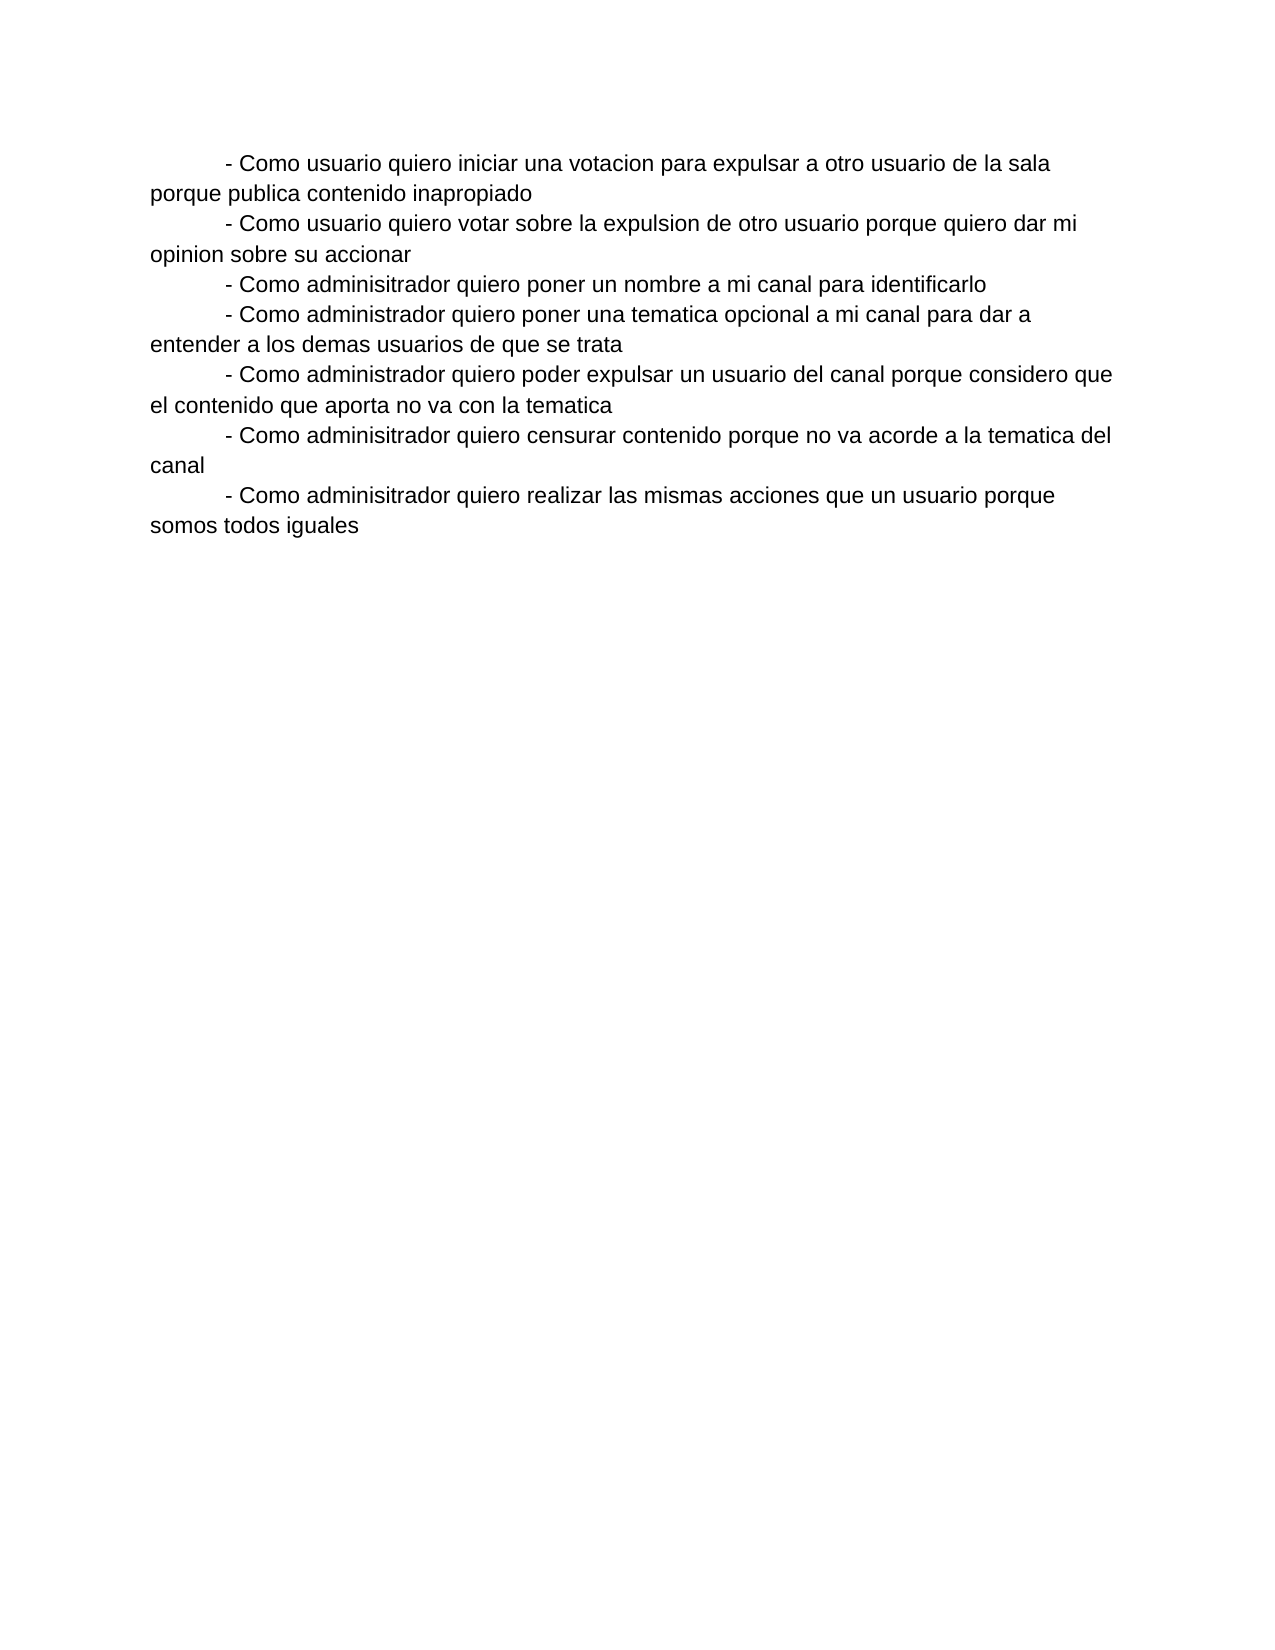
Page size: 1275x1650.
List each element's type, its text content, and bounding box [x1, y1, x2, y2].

text - Como adminisitrador quiero censurar contenido porque no va acorde a la tematica del canal [150, 422, 1125, 478]
text - Como usuario quiero votar sobre la expulsion de otro usuario porque quiero dar mi opinion sobre su accionar [150, 210, 1125, 267]
text - Como usuario quiero iniciar una votacion para expulsar a otro usuario de la sala porque publica contenido inapropiado [150, 150, 1125, 207]
text - Como administrador quiero poner una tematica opcional a mi canal para dar a entender a los demas usuarios de que se trata [150, 301, 1125, 358]
text - Como administrador quiero poder expulsar un usuario del canal porque considero que el contenido que aporta no va con la tematica [150, 361, 1125, 418]
text - Como adminisitrador quiero realizar las mismas acciones que un usuario porque somos todos iguales [150, 482, 1125, 539]
text - Como adminisitrador quiero poner un nombre a mi canal para identificarlo [150, 271, 1125, 297]
